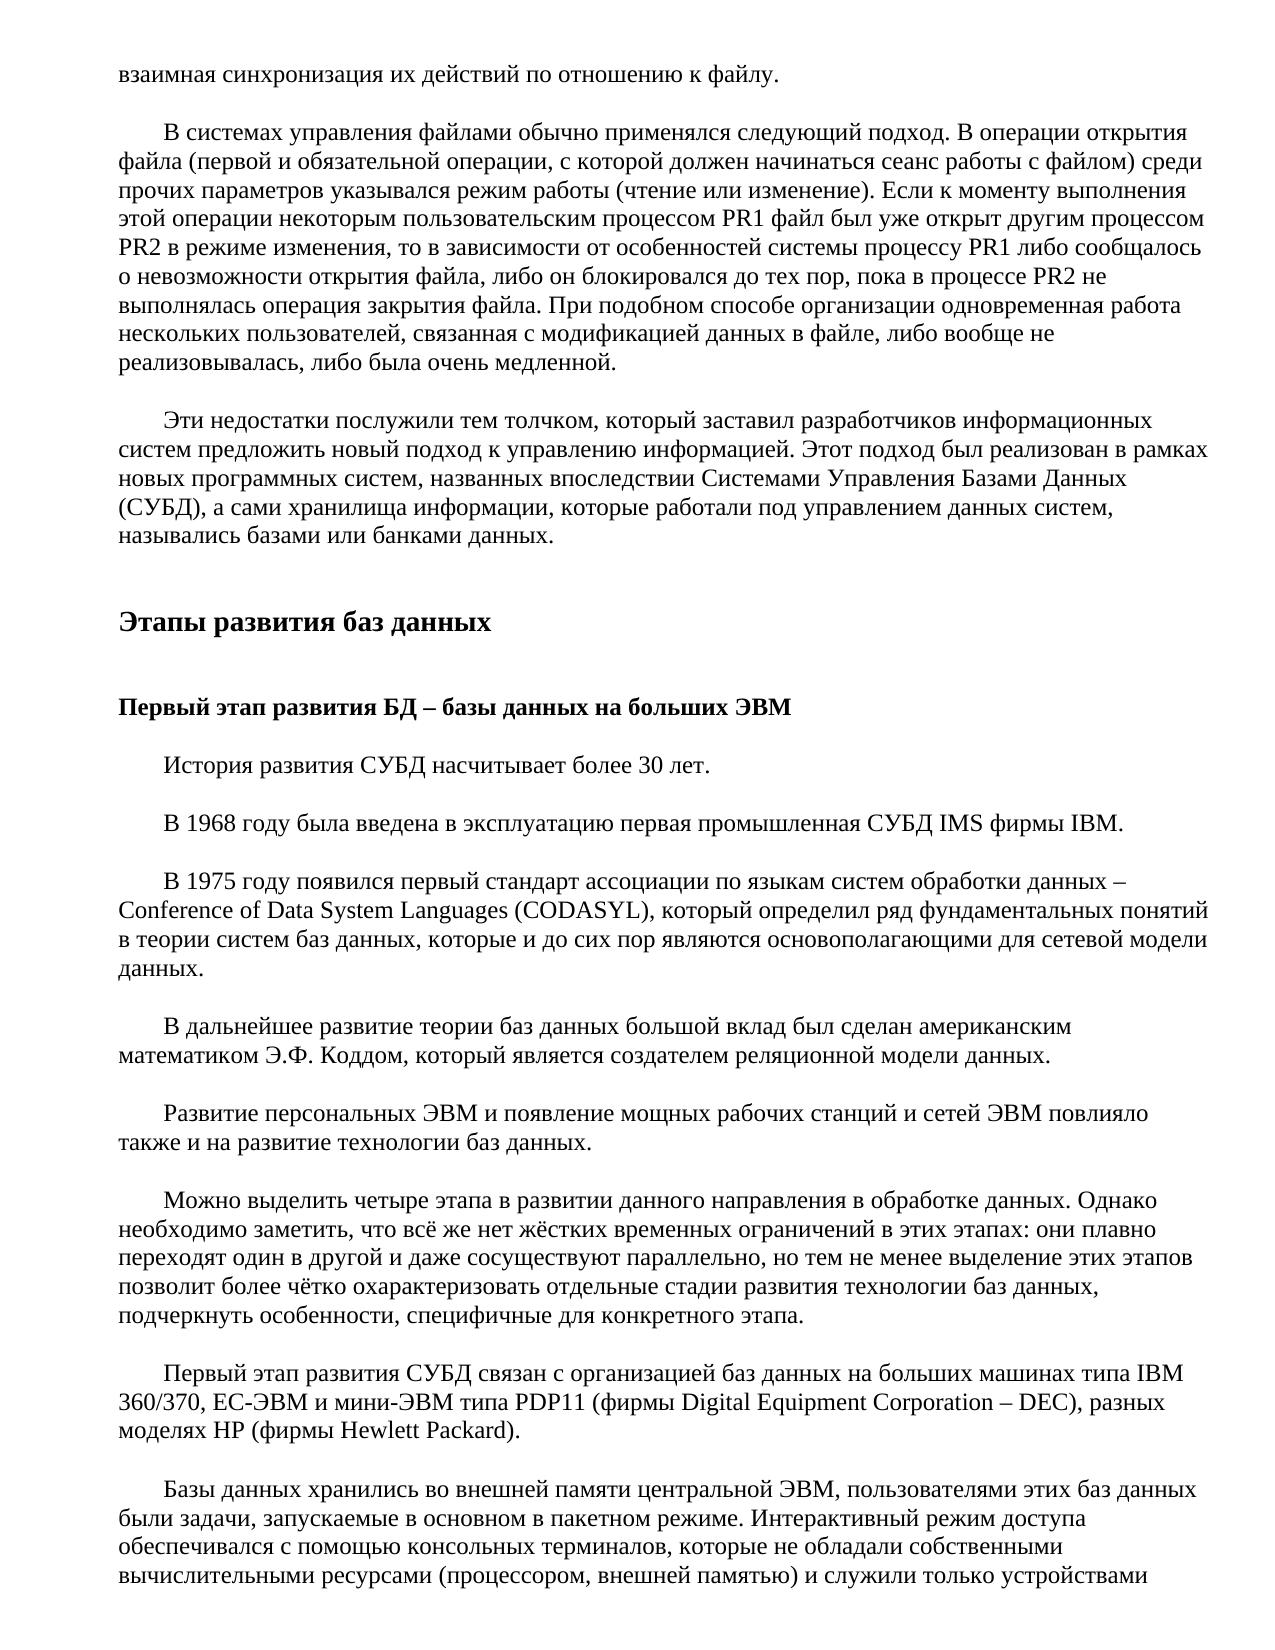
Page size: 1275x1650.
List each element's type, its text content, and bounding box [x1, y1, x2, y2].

subtitle Первый этап развития БД – базы данных на больших ЭВМ [118, 692, 1216, 721]
text Первый этап развития СУБД связан с организацией баз данных на больших машинах типа IBM 360/370, ЕС-ЭВМ и мини-ЭВМ типа PDP11 (фирмы Digital Equipment Corporation – DEC), разных моделях HP (фирмы Hewlett Packard). [118, 1358, 1216, 1444]
text Можно выделить четыре этапа в развитии данного направления в обработке данных. Однако необходимо заметить, что всё же нет жёстких временных ограничений в этих этапах: они плавно переходят один в другой и даже сосуществуют параллельно, но тем не менее выделение этих этапов позволит более чётко охарактеризовать отдельные стадии развития технологии баз данных, подчеркнуть особенности, специфичные для конкретного этапа. [118, 1185, 1216, 1329]
text Базы данных хранились во внешней памяти центральной ЭВМ, пользователями этих баз данных были задачи, запускаемые в основном в пакетном режиме. Интерактивный режим доступа обеспечивался с помощью консольных терминалов, которые не обладали собственными вычислительными ресурсами (процессором, внешней памятью) и служили только устройствами [118, 1474, 1216, 1589]
text История развития СУБД насчитывает более 30 лет. [118, 750, 1216, 779]
subtitle Этапы развития баз данных [118, 604, 1216, 637]
text Эти недостатки послужили тем толчком, который заставил разработчиков информационных систем предложить новый подход к управлению информацией. Этот подход был реализован в рамках новых программных систем, названных впоследствии Системами Управления Базами Данных (СУБД), а сами хранилища информации, которые работали под управлением данных систем, назывались базами или банками данных. [118, 406, 1216, 549]
text В системах управления файлами обычно применялся следующий подход. В операции открытия файла (первой и обязательной операции, с которой должен начинаться сеанс работы с файлом) среди прочих параметров указывался режим работы (чтение или изменение). Если к моменту выполнения этой операции некоторым пользовательским процессом PR1 файл был уже открыт другим процессом PR2 в режиме изменения, то в зависимости от особенностей системы процессу PR1 либо сообщалось о невозможности открытия файла, либо он блокировался до тех пор, пока в процессе PR2 не выполнялась операция закрытия файла. При подобном способе организации одновременная работа нескольких пользователей, связанная с модификацией данных в файле, либо вообще не реализовывалась, либо была очень медленной. [118, 117, 1216, 376]
text Развитие персональных ЭВМ и появление мощных рабочих станций и сетей ЭВМ повлияло также и на развитие технологии баз данных. [118, 1098, 1216, 1155]
text В 1975 году появился первый стандарт ассоциации по языкам систем обработки данных – Conference of Data System Languages (CODASYL), который определил ряд фундаментальных понятий в теории систем баз данных, которые и до сих пор являются основополагающими для сетевой модели данных. [118, 866, 1216, 981]
text взаимная синхронизация их действий по отношению к файлу. [118, 59, 1216, 88]
text В 1968 году была введена в эксплуатацию первая промышленная СУБД IMS фирмы IBM. [118, 808, 1216, 837]
text В дальнейшее развитие теории баз данных большой вклад был сделан американским математиком Э.Ф. Коддом, который является создателем реляционной модели данных. [118, 1011, 1216, 1068]
